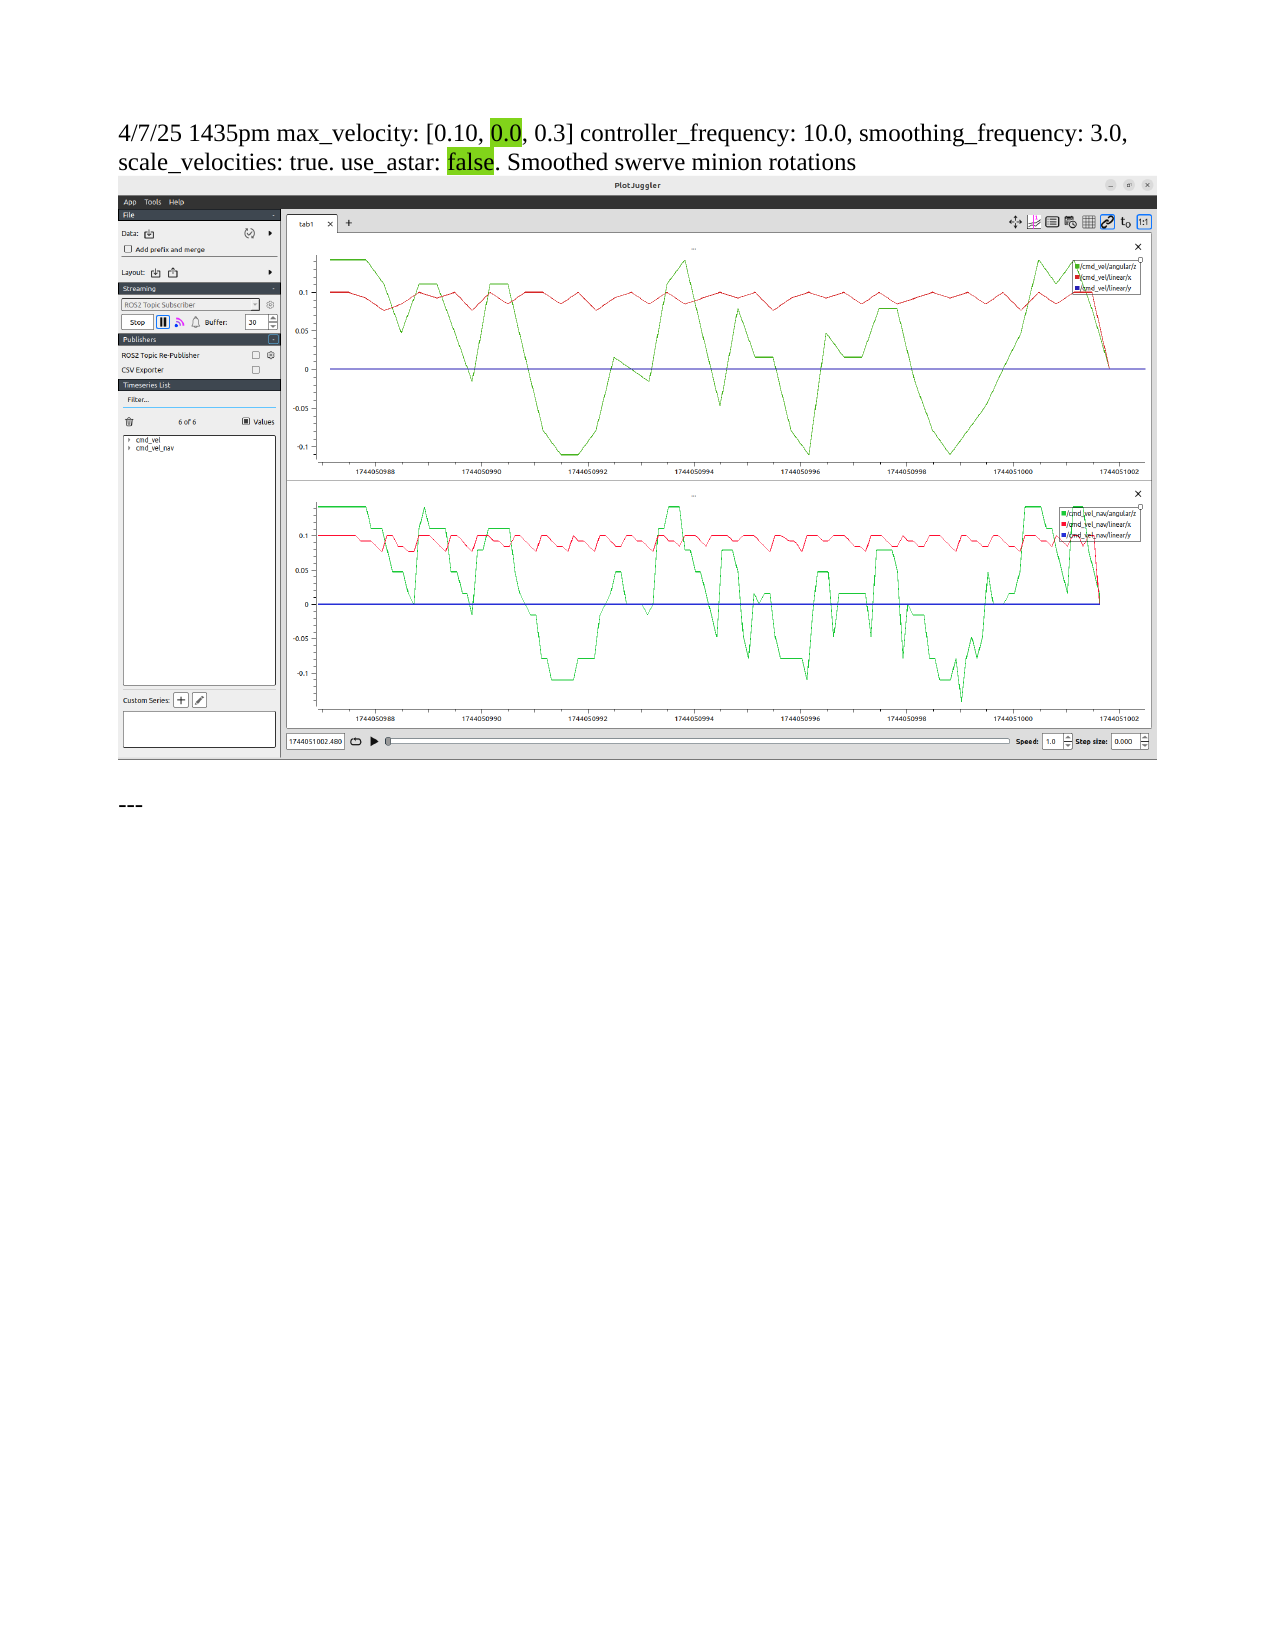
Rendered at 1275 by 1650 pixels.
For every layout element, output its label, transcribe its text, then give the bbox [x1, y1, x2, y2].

text 4/7/25 1435pm max_velocity: [0.10, 0.0, 0.3] controller_frequency: 10.0, smoothing_frequency: 3.0, scale_velocities: true. use_astar: false. Smoothed swerve minion rotations [118, 118, 1157, 175]
picture [118, 175, 1157, 760]
text --- [118, 789, 1157, 817]
